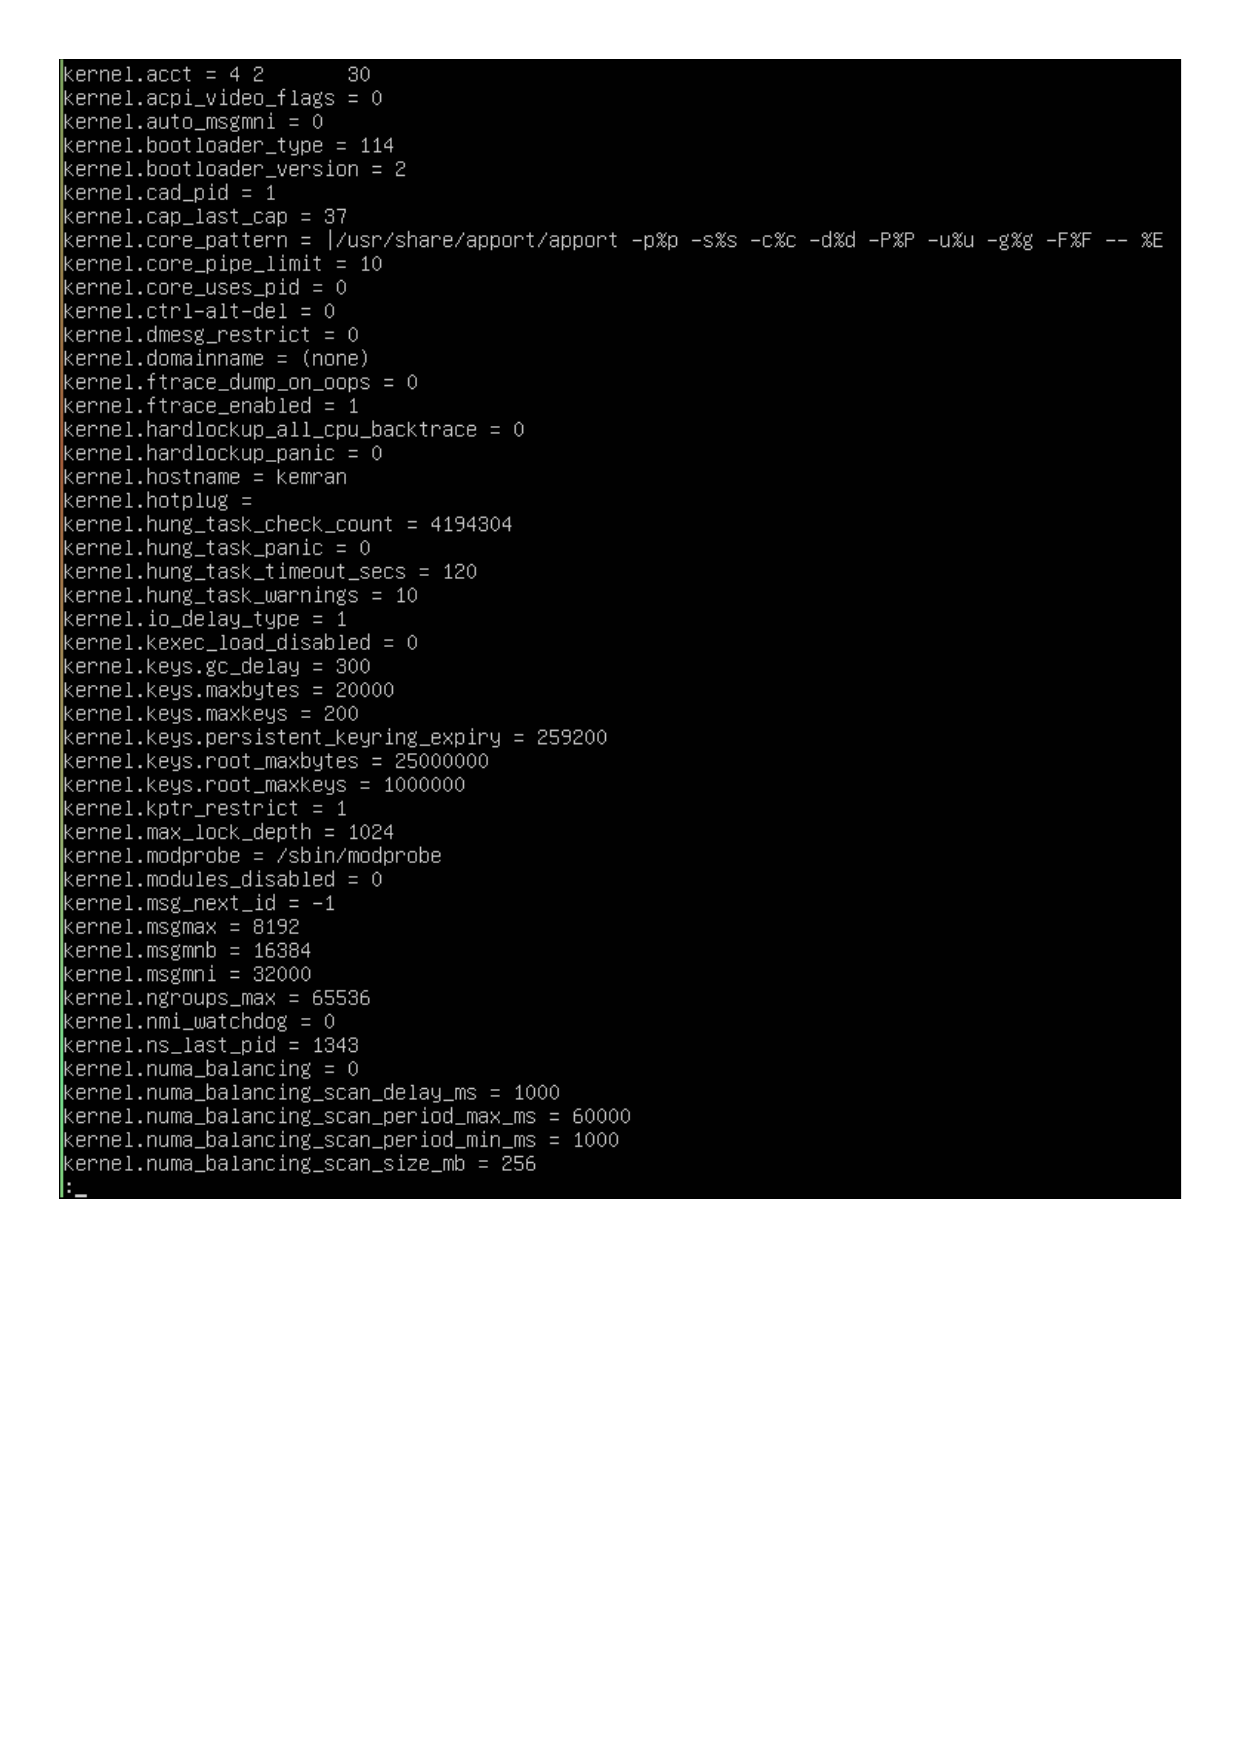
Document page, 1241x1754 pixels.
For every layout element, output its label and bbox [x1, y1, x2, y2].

picture [59, 59, 1182, 1199]
